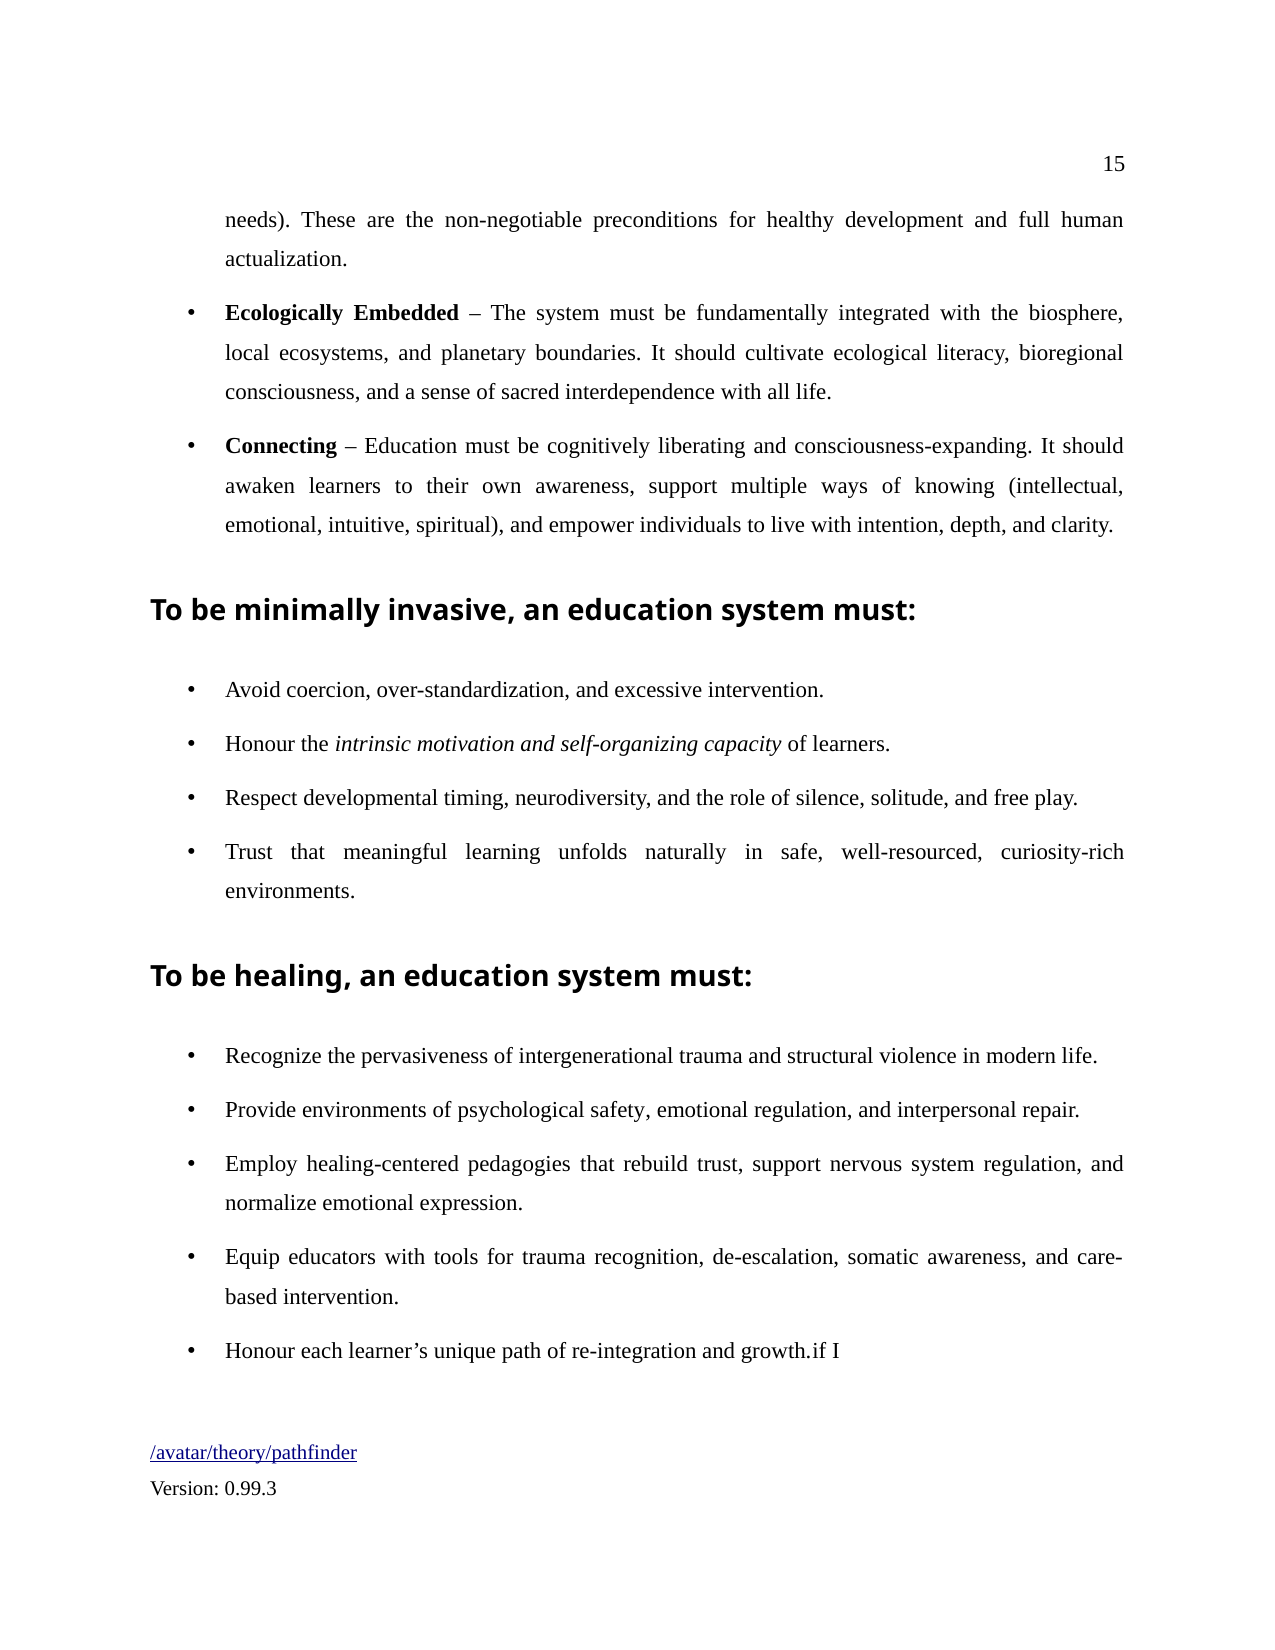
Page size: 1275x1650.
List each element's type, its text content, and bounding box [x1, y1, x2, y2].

list Ecologically Embedded – The system must be fundamentally integrated with the biosphere, local ecosystems, and planetary boundaries. It should cultivate ecological literacy, bioregional consciousness, and a sense of sacred interdependence with all life. [187, 299, 1125, 405]
list needs). These are the non-negotiable preconditions for healthy development and full human actualization. [187, 206, 1125, 272]
list Honour the intrinsic motivation and self-organizing capacity of learners. [187, 730, 1125, 756]
list Honour each learner’s unique path of re-integration and growth.if I [187, 1337, 1125, 1363]
list Provide environments of psychological safety, emotional regulation, and interpersonal repair. [187, 1096, 1125, 1122]
list Connecting – Education must be cognitively liberating and consciousness-expanding. It should awaken learners to their own awareness, support multiple ways of knowing (intellectual, emotional, intuitive, spiritual), and empower individuals to live with intention, depth, and clarity. [187, 432, 1125, 538]
list Employ healing-centered pedagogies that rebuild trust, support nervous system regulation, and normalize emotional expression. [187, 1150, 1125, 1216]
subtitle To be minimally invasive, an education system must: [150, 589, 1125, 641]
list Respect developmental timing, neurodiversity, and the role of silence, solitude, and free play. [187, 784, 1125, 810]
list Trust that meaningful learning unfolds naturally in safe, well-resourced, curiosity-rich environments. [187, 838, 1125, 904]
list Equip educators with tools for trauma recognition, de-escalation, somatic awareness, and care-based intervention. [187, 1243, 1125, 1309]
list Avoid coercion, over-standardization, and excessive intervention. [187, 676, 1125, 702]
subtitle To be healing, an education system must: [150, 955, 1125, 1007]
list Recognize the pervasiveness of intergenerational trauma and structural violence in modern life. [187, 1042, 1125, 1068]
